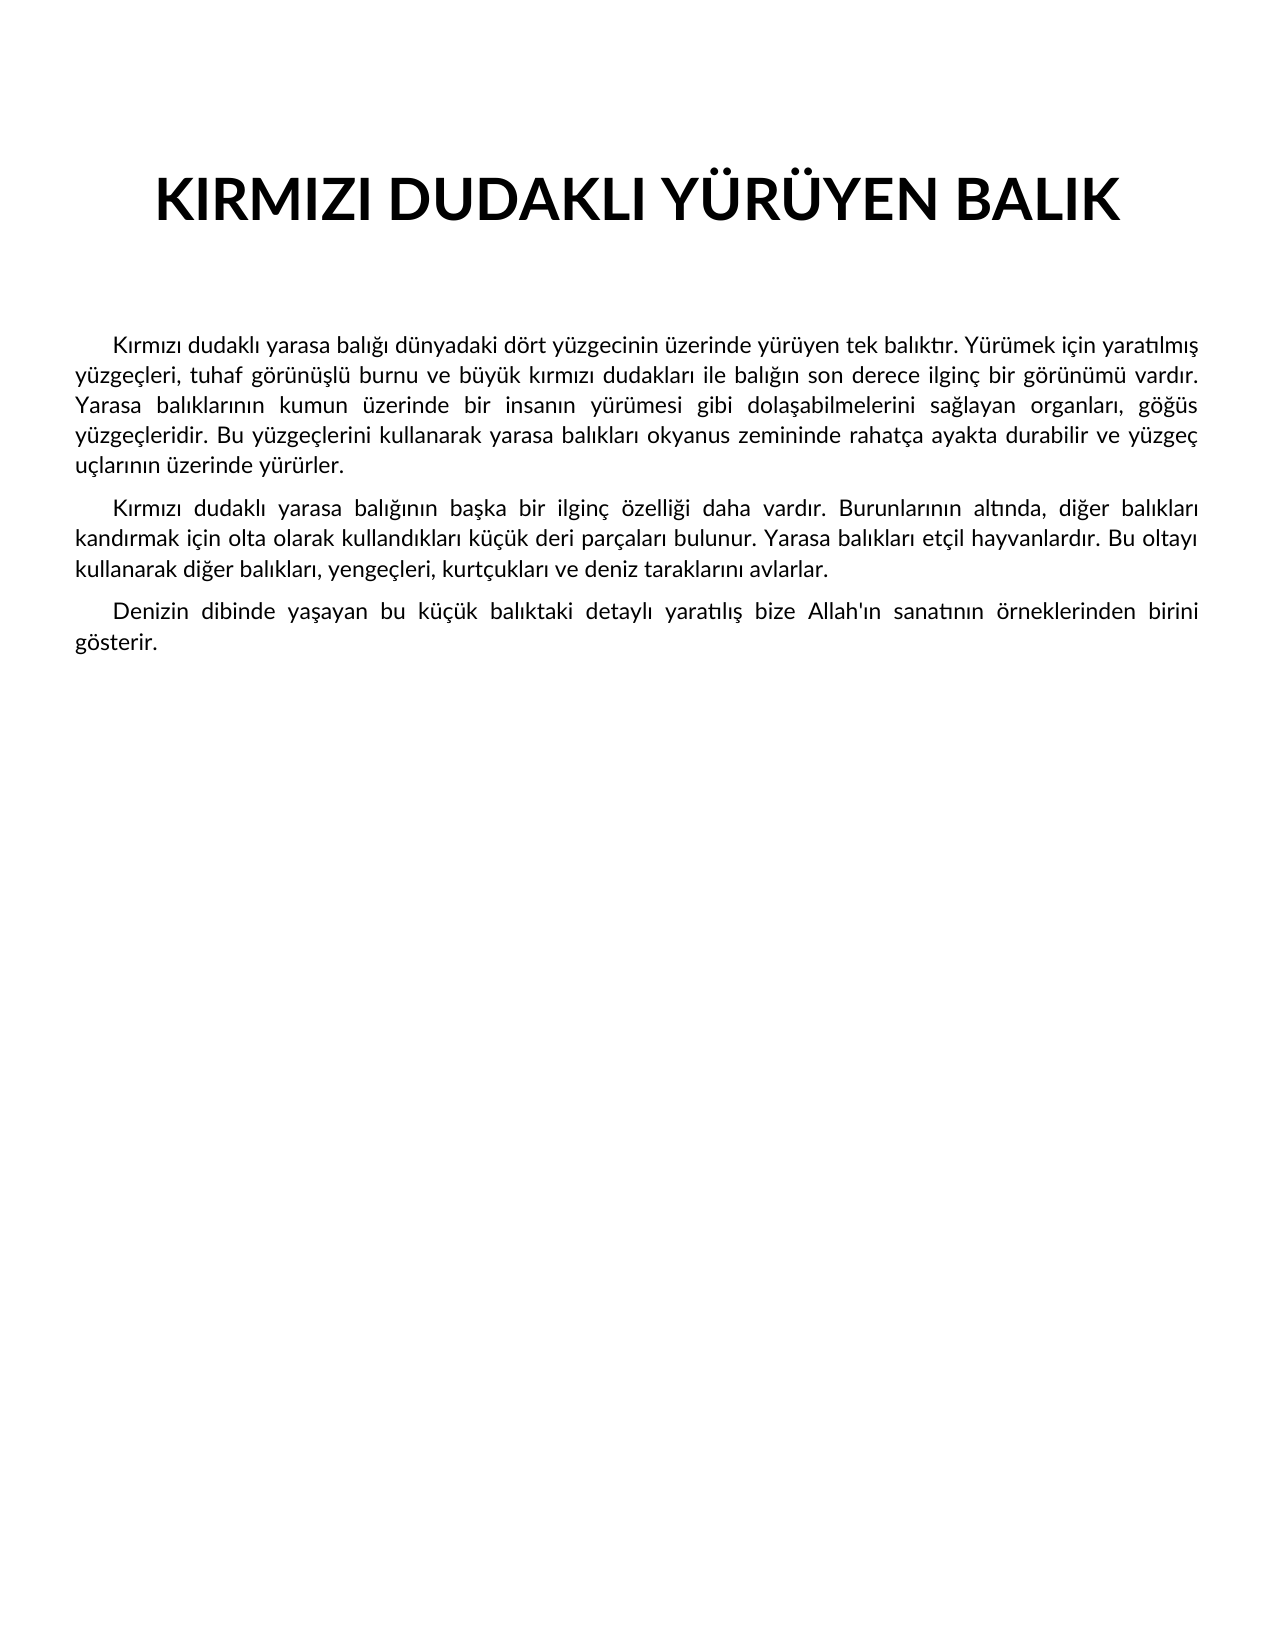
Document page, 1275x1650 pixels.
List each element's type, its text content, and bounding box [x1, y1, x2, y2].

text Denizin dibinde yaşayan bu küçük balıktaki detaylı yaratılış bize Allah'ın sanatının örneklerinden birini gösterir. [75, 597, 1200, 655]
text Kırmızı dudaklı yarasa balığının başka bir ilginç özelliği daha vardır. Burunlarının altında, diğer balıkları kandırmak için olta olarak kullandıkları küçük deri parçaları bulunur. Yarasa balıkları etçil hayvanlardır. Bu oltayı kullanarak diğer balıkları, yengeçleri, kurtçukları ve deniz taraklarını avlarlar. [75, 494, 1200, 582]
text Kırmızı dudaklı yarasa balığı dünyadaki dört yüzgecinin üzerinde yürüyen tek balıktır. Yürümek için yaratılmış yüzgeçleri, tuhaf görünüşlü burnu ve büyük kırmızı dudakları ile balığın son derece ilginç bir görünümü vardır. Yarasa balıklarının kumun üzerinde bir insanın yürümesi gibi dolaşabilmelerini sağlayan organları, göğüs yüzgeçleridir. Bu yüzgeçlerini kullanarak yarasa balıkları okyanus zemininde rahatça ayakta durabilir ve yüzgeç uçlarının üzerinde yürürler. [75, 330, 1200, 479]
subtitle KIRMIZI DUDAKLI YÜRÜYEN BALIK [75, 162, 1200, 232]
